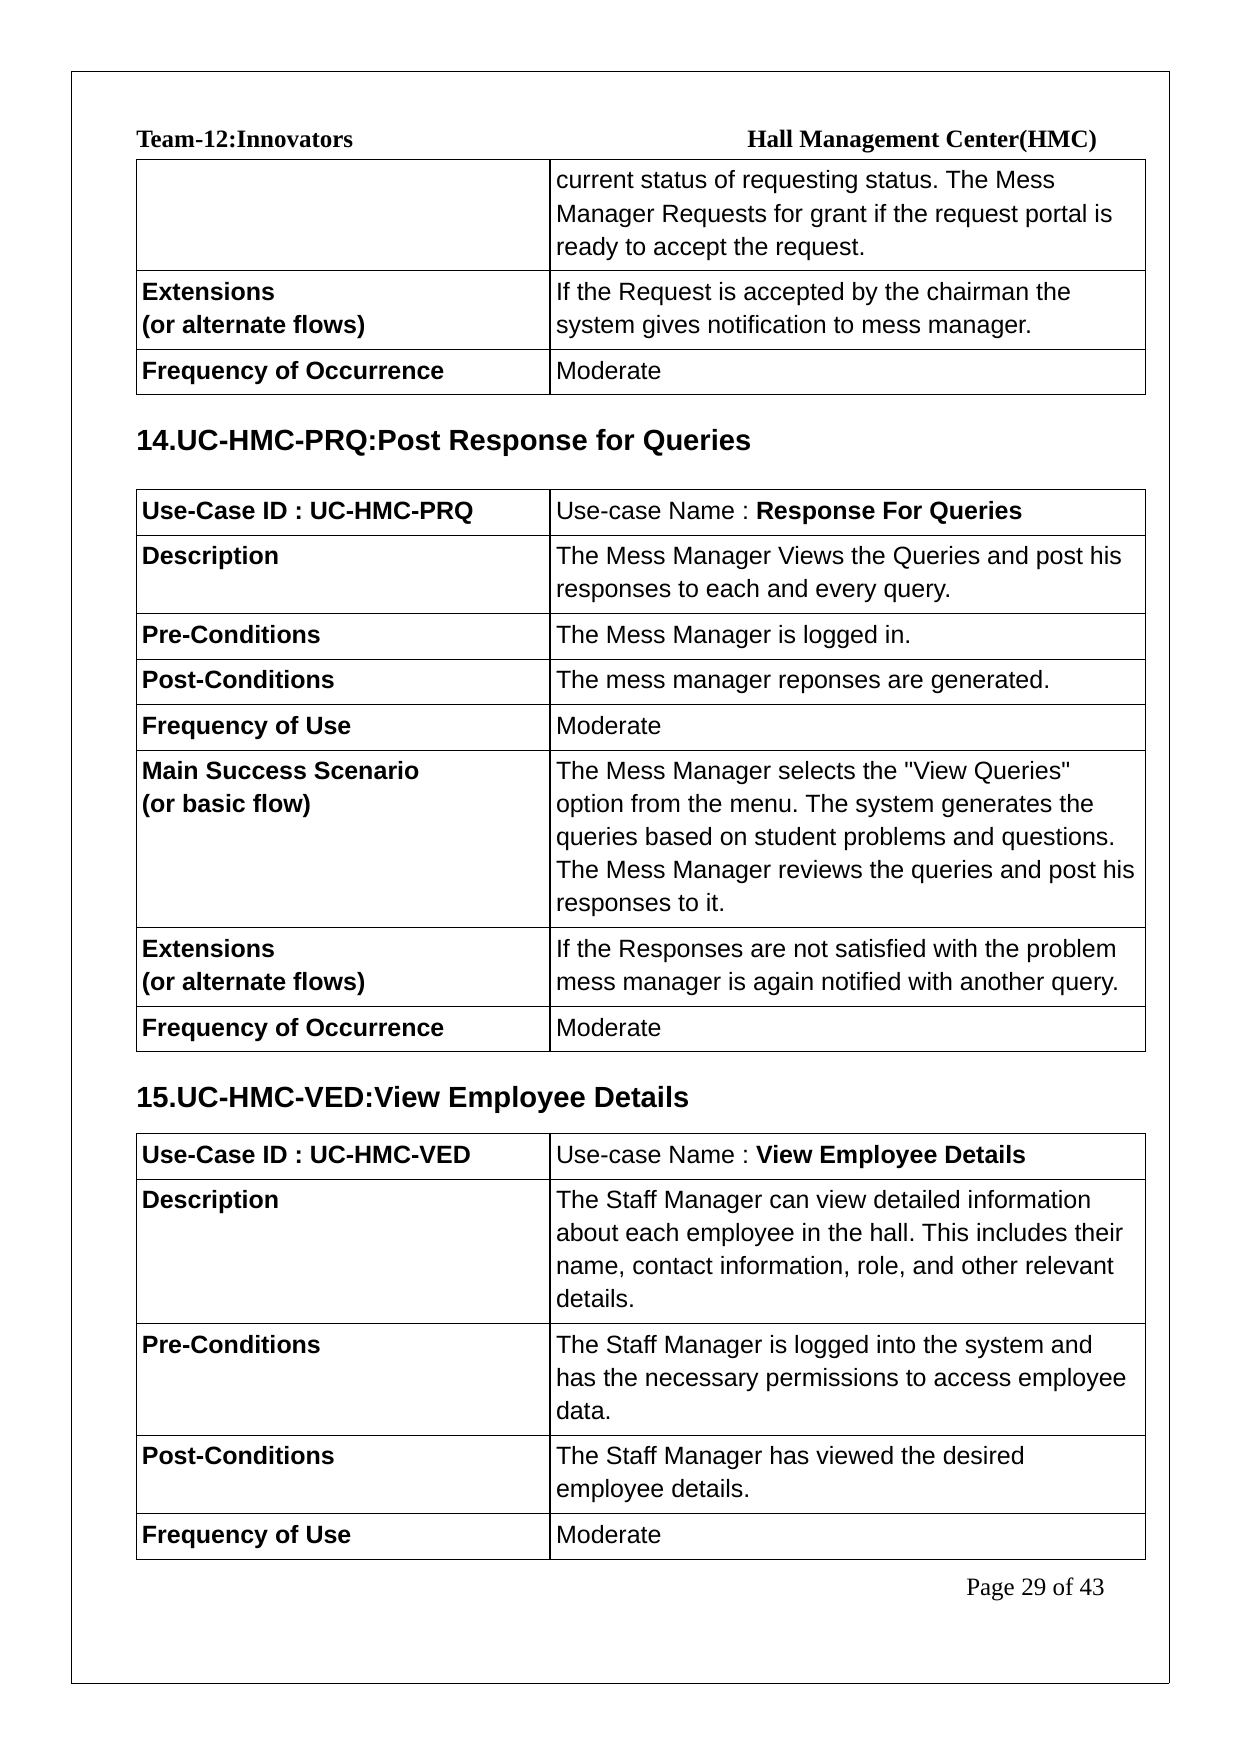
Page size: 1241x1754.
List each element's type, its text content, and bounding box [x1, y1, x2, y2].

table_cell Post-Conditions [137, 1436, 549, 1513]
table_cell Post-Conditions [137, 660, 549, 704]
table_cell Pre-Conditions [137, 1324, 549, 1434]
table_cell Moderate [551, 350, 1145, 394]
table_cell Frequency of Use [137, 1514, 549, 1559]
text 14.UC-HMC-PRQ:Post Response for Queries [136, 423, 1104, 456]
table_cell The mess manager reponses are generated. [551, 660, 1145, 704]
table_cell The Staff Manager can view detailed information about each employee in the hall. This includes their name, contact information, role, and other relevant details. [551, 1180, 1145, 1323]
table_cell The Mess Manager Views the Queries and post his responses to each and every query. [551, 536, 1145, 613]
table_cell Moderate [551, 705, 1145, 749]
table_cell Main Success Scenario (or basic flow) [137, 751, 549, 927]
table_cell Frequency of Occurrence [137, 1007, 549, 1051]
table_header Use-case Name : Response For Queries [551, 490, 1145, 534]
table_cell If the Responses are not satisfied with the problem mess manager is again notified with another query. [551, 928, 1145, 1006]
text 15.UC-HMC-VED:View Employee Details [136, 1080, 1104, 1113]
table_cell Frequency of Occurrence [137, 350, 549, 394]
table_cell The Staff Manager is logged into the system and has the necessary permissions to access employee data. [551, 1324, 1145, 1434]
table_cell [137, 160, 549, 270]
table_cell The Mess Manager selects the "View Queries" option from the menu. The system generates the queries based on student problems and questions. The Mess Manager reviews the queries and post his responses to it. [551, 751, 1145, 927]
table_cell Moderate [551, 1514, 1145, 1559]
table_cell Frequency of Use [137, 705, 549, 749]
table_cell The Mess Manager is logged in. [551, 614, 1145, 658]
table_cell Extensions (or alternate flows) [137, 928, 549, 1006]
table_cell The Staff Manager has viewed the desired employee details. [551, 1436, 1145, 1513]
table_cell Moderate [551, 1007, 1145, 1051]
table_cell Description [137, 1180, 549, 1323]
table_header Use-Case ID : UC-HMC-VED [137, 1134, 549, 1178]
table_cell Pre-Conditions [137, 614, 549, 658]
table_header Use-Case ID : UC-HMC-PRQ [137, 490, 549, 534]
table_cell Description [137, 536, 549, 613]
table_header Use-case Name : View Employee Details [551, 1134, 1145, 1178]
table_cell current status of requesting status. The Mess Manager Requests for grant if the request portal is ready to accept the request. [551, 160, 1145, 270]
table_cell Extensions (or alternate flows) [137, 271, 549, 349]
table_cell If the Request is accepted by the chairman the system gives notification to mess manager. [551, 271, 1145, 349]
